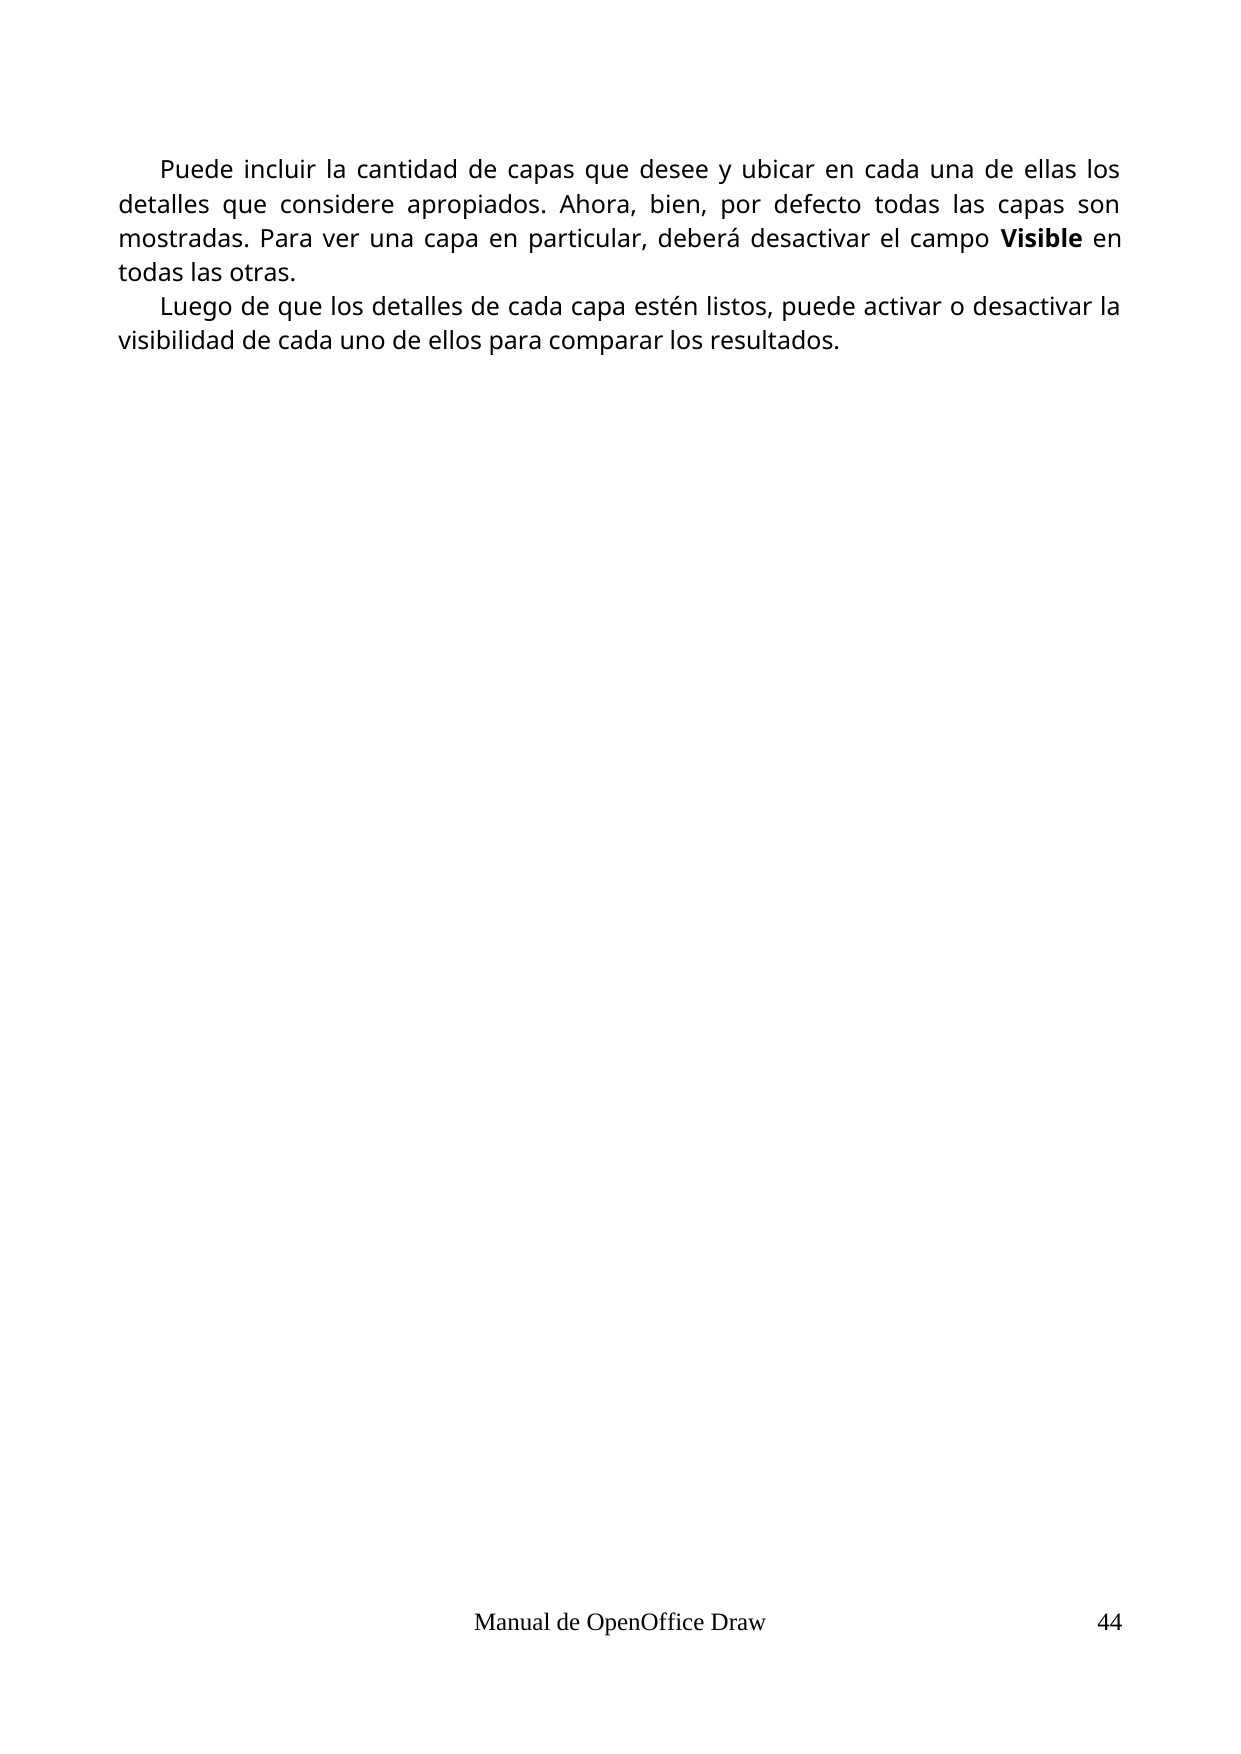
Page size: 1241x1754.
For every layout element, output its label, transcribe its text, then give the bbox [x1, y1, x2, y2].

text Luego de que los detalles de cada capa estén listos, puede activar o desactivar la visibilidad de cada uno de ellos para comparar los resultados. [118, 288, 1122, 357]
text Puede incluir la cantidad de capas que desee y ubicar en cada una de ellas los detalles que considere apropiados. Ahora, bien, por defecto todas las capas son mostradas. Para ver una capa en particular, deberá desactivar el campo Visible en todas las otras. [118, 152, 1122, 288]
